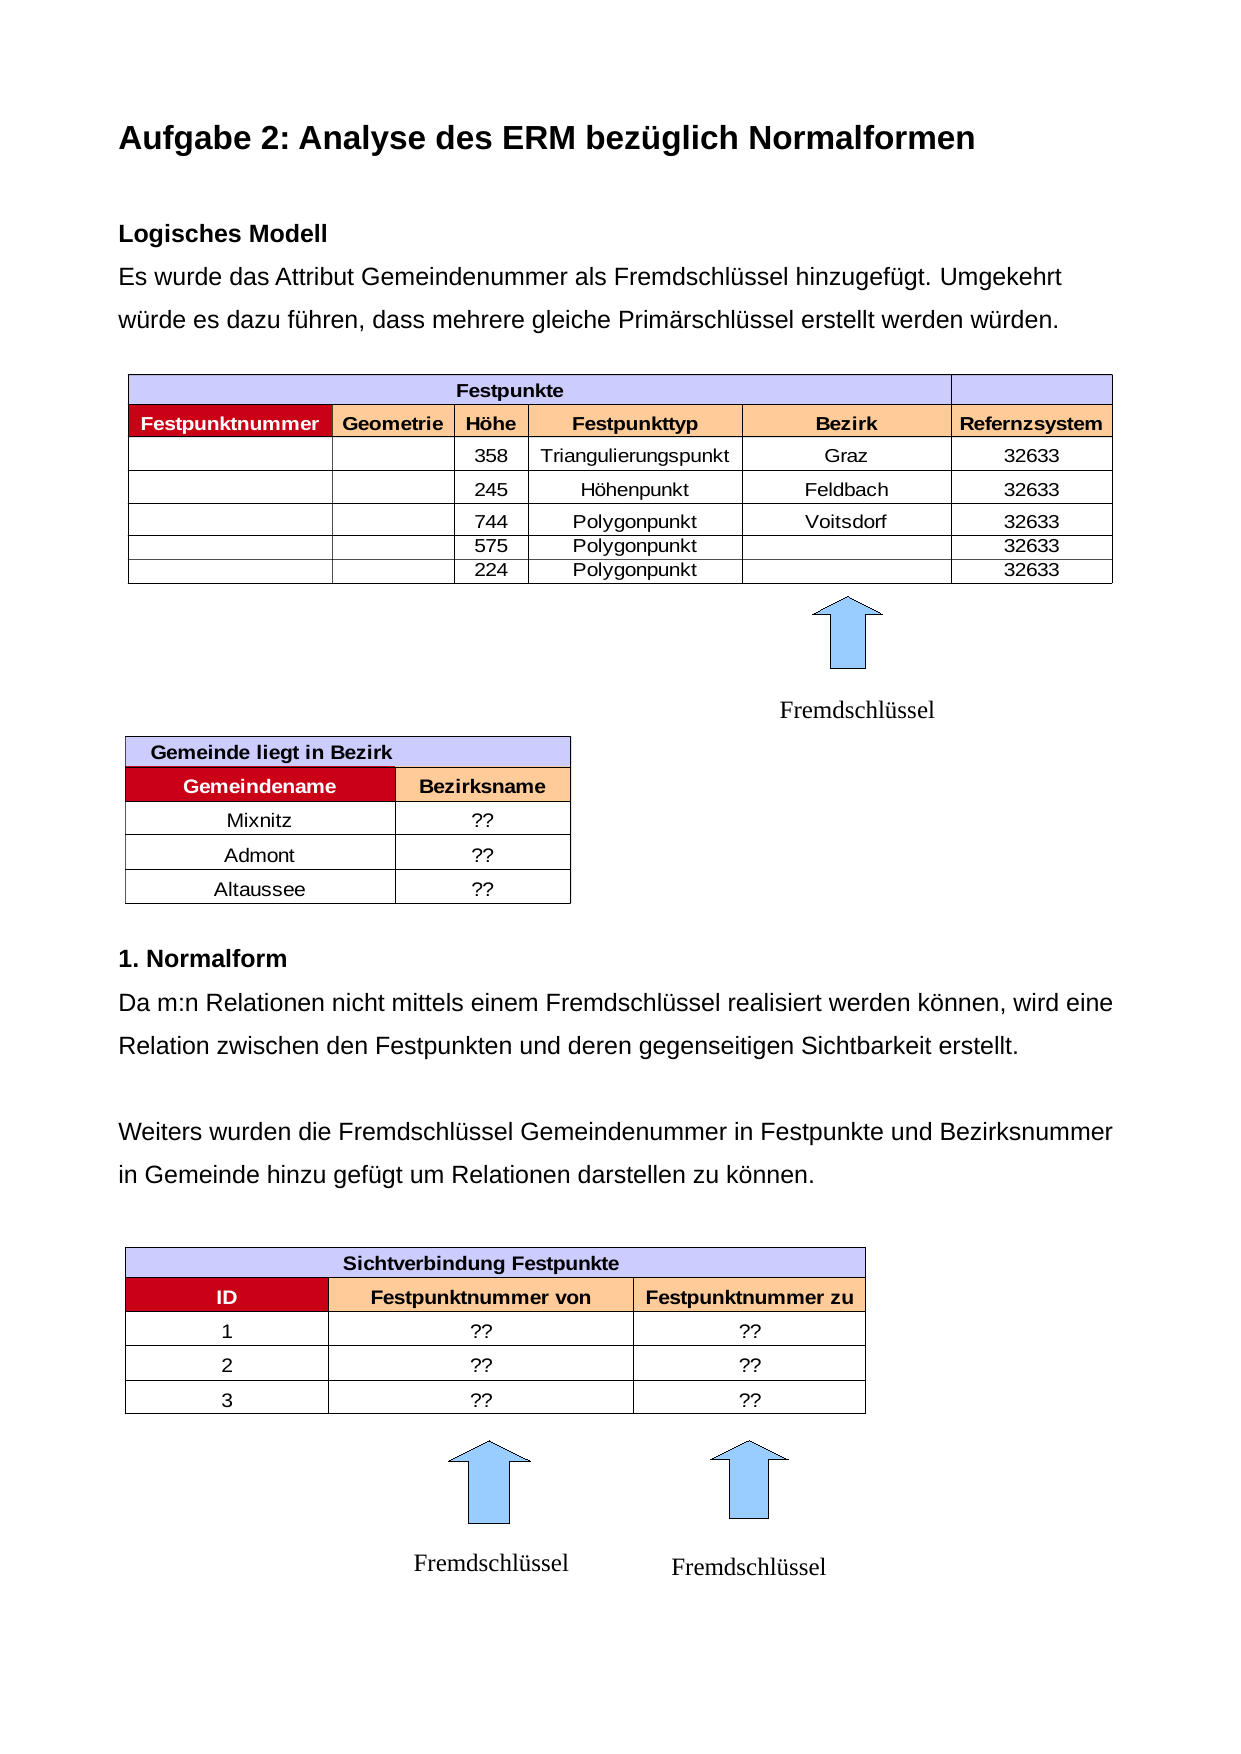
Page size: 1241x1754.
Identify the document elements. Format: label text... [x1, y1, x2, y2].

text Weiters wurden die Fremdschlüssel Gemeindenummer in Festpunkte und Bezirksnummer in Gemeinde hinzu gefügt um Relationen darstellen zu können. [118, 1117, 1122, 1189]
text Es wurde das Attribut Gemeindenummer als Fremdschlüssel hinzugefügt. Umgekehrt würde es dazu führen, dass mehrere gleiche Primärschlüssel erstellt werden würden. [118, 262, 1122, 334]
text Logisches Modell [118, 219, 1122, 248]
list 1. Normalform Da m:n Relationen nicht mittels einem Fremdschlüssel realisiert werden können, wird eine Relation zwischen den Festpunkten und deren gegenseitigen Sichtbarkeit erstellt. [118, 944, 1122, 1059]
text Aufgabe 2: Analyse des ERM bezüglich Normalformen [118, 118, 1122, 157]
